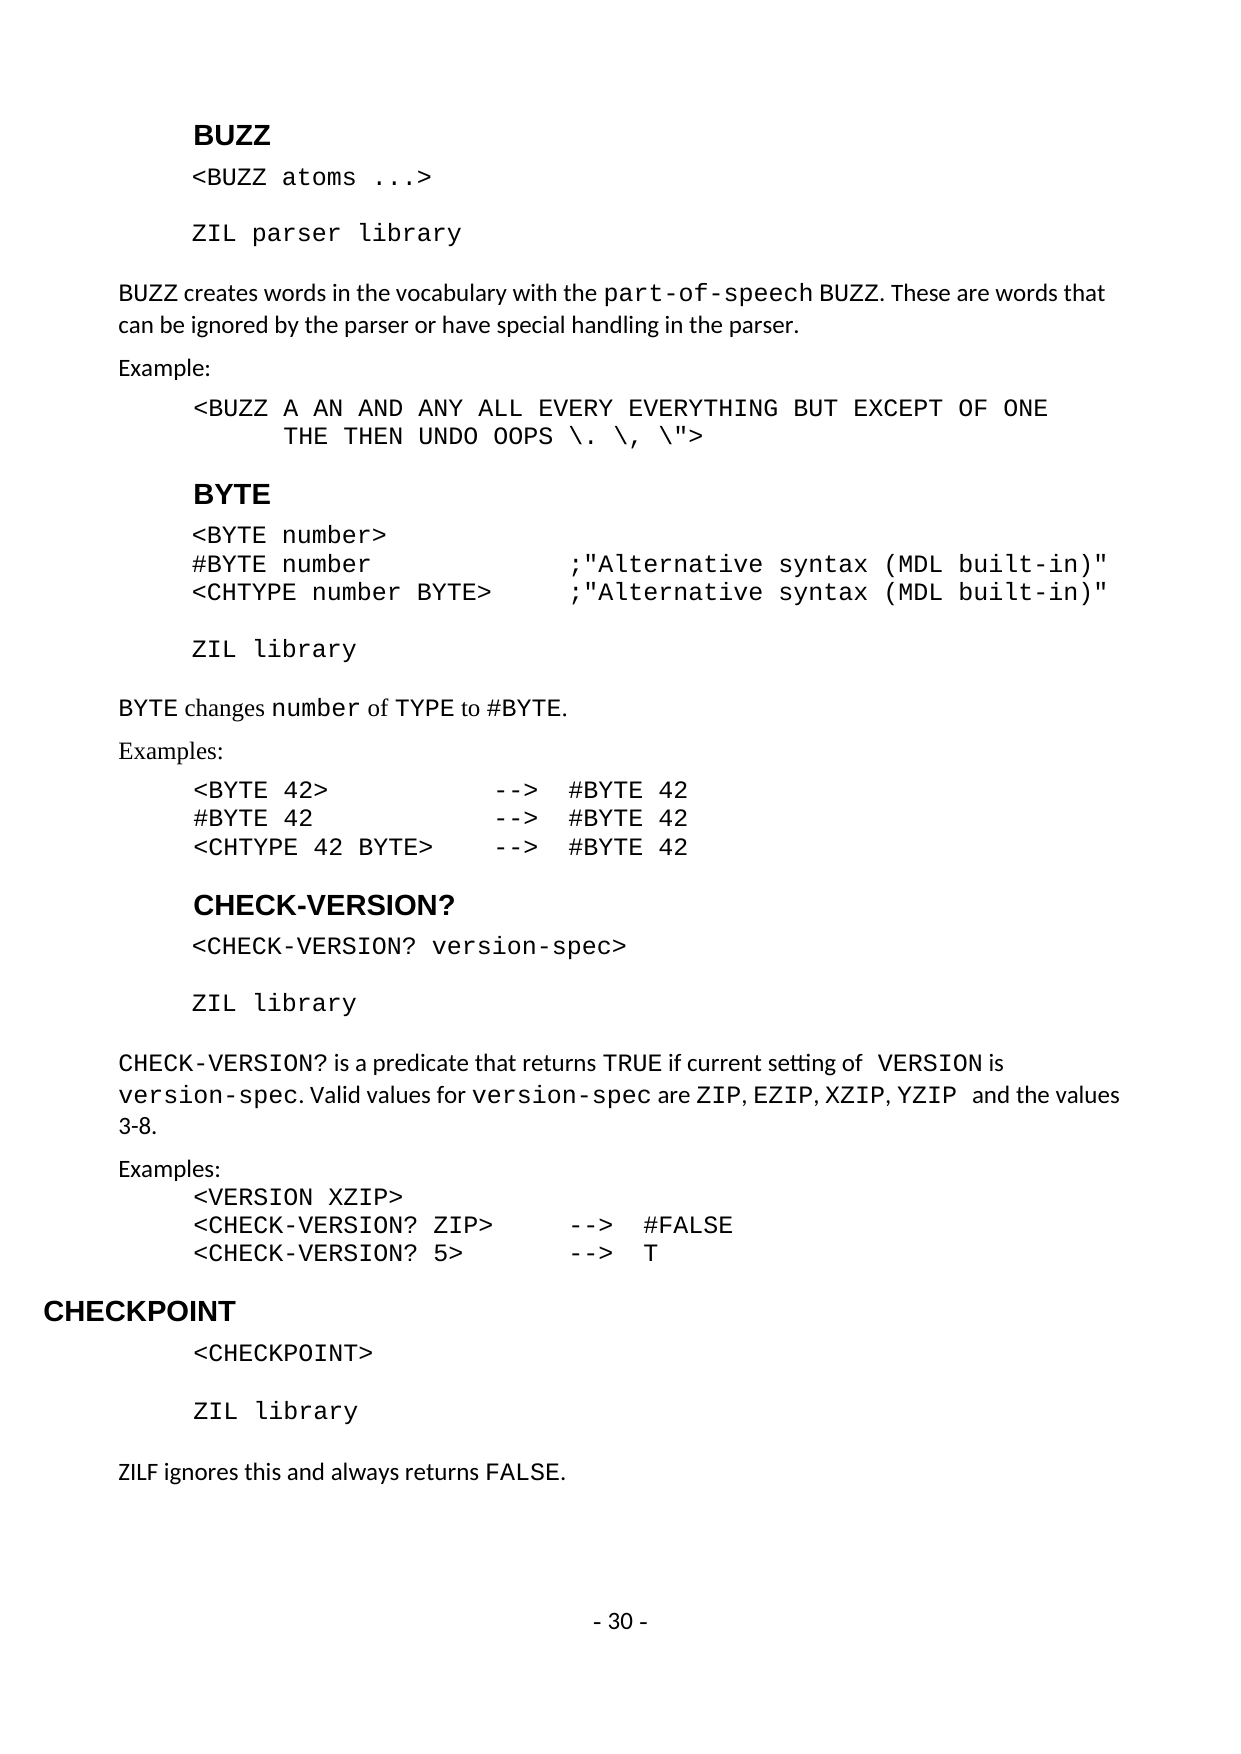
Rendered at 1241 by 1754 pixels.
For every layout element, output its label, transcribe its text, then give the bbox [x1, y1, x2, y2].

subtitle CHECKPOINT [43, 1294, 1122, 1328]
text BYTE changes number of TYPE to #BYTE. [118, 693, 1122, 724]
text CHECK-VERSION? is a predicate that returns TRUE if current setting of VERSION is version-spec. Valid values for version-spec are ZIP, EZIP, XZIP, YZIP and the values 3-8. [118, 1047, 1122, 1141]
text Example: [118, 352, 1122, 383]
text <CHECKPOINT> [118, 1340, 1122, 1368]
text BUZZ creates words in the vocabulary with the part-of-speech BUZZ. These are words that can be ignored by the parser or have special handling in the parser. [118, 277, 1122, 340]
text ZIL library [192, 990, 1122, 1019]
text <CHECK-VERSION? version-spec> [192, 934, 1122, 962]
text <BYTE 42> --> #BYTE 42 #BYTE 42 --> #BYTE 42 <CHTYPE 42 BYTE> --> #BYTE 42 [118, 778, 1122, 863]
text <BYTE number> #BYTE number ;"Alternative syntax (MDL built-in)" <CHTYPE number BYTE> ;"Alternative syntax (MDL built-in)" [192, 523, 1122, 608]
text Examples: [118, 736, 1122, 765]
subtitle BUZZ [118, 118, 1122, 152]
text ZILF ignores this and always returns FALSE. [118, 1456, 1122, 1487]
subtitle BYTE [118, 477, 1122, 511]
text <BUZZ atoms ...> [192, 164, 1122, 192]
subtitle CHECK-VERSION? [118, 888, 1122, 921]
text <BUZZ A AN AND ANY ALL EVERY EVERYTHING BUT EXCEPT OF ONE THE THEN UNDO OOPS \. \, \"> [118, 395, 1122, 452]
text ZIL library [118, 1399, 1122, 1427]
text <VERSION XZIP> <CHECK-VERSION? ZIP> --> #FALSE <CHECK-VERSION? 5> --> T [118, 1184, 1122, 1269]
text ZIL parser library [192, 221, 1122, 249]
text ZIL library [192, 636, 1122, 665]
text Examples: [118, 1153, 1122, 1184]
